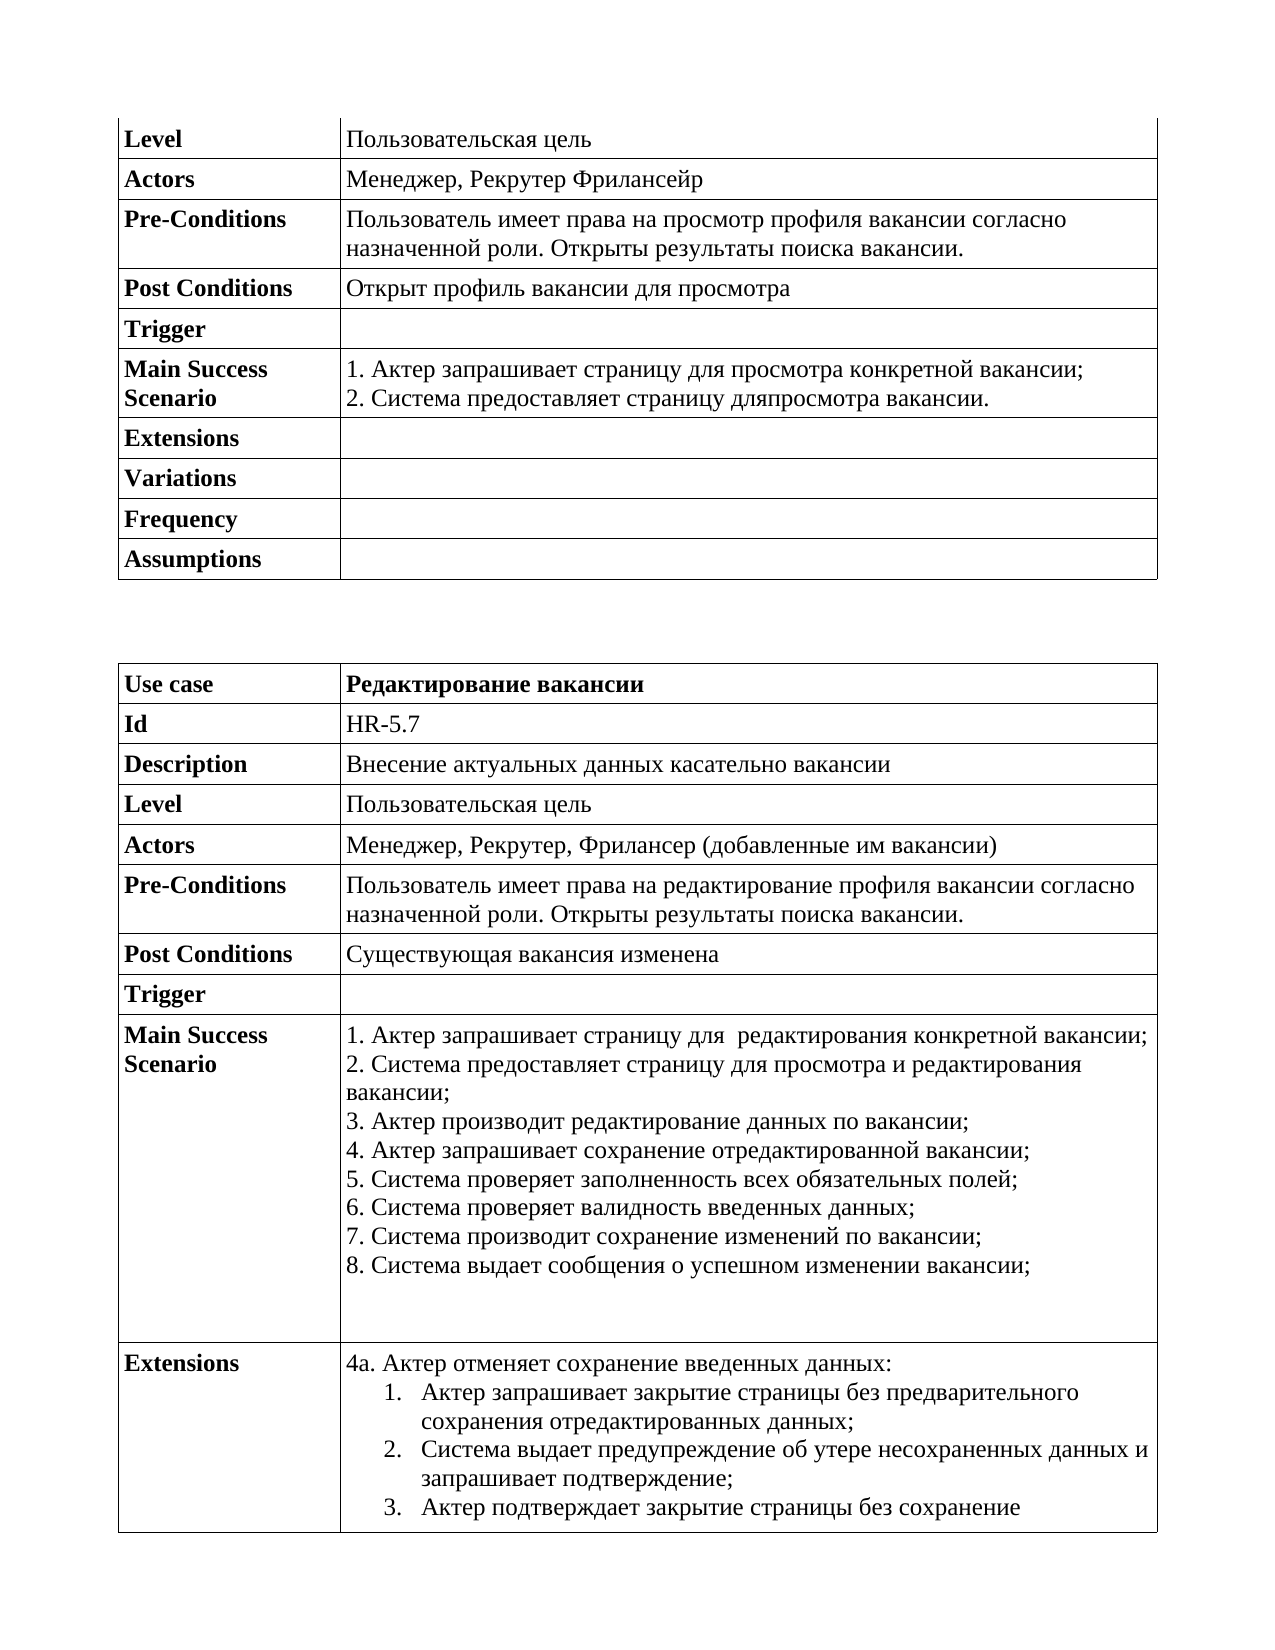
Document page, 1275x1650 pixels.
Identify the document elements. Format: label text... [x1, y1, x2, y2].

table_cell 1. Актер запрашивает страницу для редактирования конкретной вакансии; 2. Система предоставляет страницу для просмотра и редактирования вакансии; 3. Актер производит редактирование данных по вакансии; 4. Актер запрашивает сохранение отредактированной вакансии; 5. Система проверяет заполненность всех обязательных полей; 6. Система проверяет валидность введенных данных; 7. Система производит сохранение изменений по вакансии; 8. Система выдает сообщения о успешном изменении вакансии; [341, 1015, 1157, 1342]
table_cell Level [119, 785, 340, 824]
table_cell [341, 309, 1157, 348]
table_cell [341, 459, 1157, 498]
table_cell Pre-Conditions [119, 865, 340, 933]
table_cell Assumptions [119, 539, 340, 579]
table_cell Менеджер, Рекрутер Фрилансейр [341, 159, 1157, 199]
table_cell Post Conditions [119, 934, 340, 974]
table_cell Post Conditions [119, 269, 340, 308]
table_cell Actors [119, 825, 340, 864]
table_cell Trigger [119, 975, 340, 1014]
table_cell Пользователь имеет права на просмотр профиля вакансии согласно назначенной роли. Открыты результаты поиска вакансии. [341, 200, 1157, 268]
table_cell Менеджер, Рекрутер, Фрилансер (добавленные им вакансии) [341, 825, 1157, 864]
table_cell Extensions [119, 418, 340, 458]
table_cell Main Success Scenario [119, 1015, 340, 1342]
table_cell Id [119, 704, 340, 743]
table_cell [341, 418, 1157, 458]
table_cell Пользовательская цель [341, 785, 1157, 824]
table_cell Main Success Scenario [119, 349, 340, 417]
table_cell НR-5.7 [341, 704, 1157, 743]
table_cell Description [119, 744, 340, 784]
table_cell Actors [119, 159, 340, 199]
table_cell Существующая вакансия изменена [341, 934, 1157, 974]
table_cell Пользователь имеет права на редактирование профиля вакансии согласно назначенной роли. Открыты результаты поиска вакансии. [341, 865, 1157, 933]
table_header Use case [119, 664, 340, 703]
table_cell Pre-Conditions [119, 200, 340, 268]
table_cell [341, 975, 1157, 1014]
table_cell Frequency [119, 499, 340, 538]
table_cell [341, 539, 1157, 579]
table_cell 1. Актер запрашивает страницу для просмотра конкретной вакансии; 2. Система предоставляет страницу дляпросмотра вакансии. [341, 349, 1157, 417]
table_cell Открыт профиль вакансии для просмотра [341, 269, 1157, 308]
table_cell Пользовательская цель [341, 118, 1157, 158]
table_cell Extensions [119, 1343, 340, 1532]
table_cell Variations [119, 459, 340, 498]
table_cell Level [119, 118, 340, 158]
table_cell 4а. Актер отменяет сохранение введенных данных: Актер запрашивает закрытие страницы без предварительного сохранения отредактированных данных; Система выдает предупреждение об утере несохраненных данных и запрашивает подтверждение; Актер подтверждает закрытие страницы без сохранение отредактированных данных; Система закрывает страницу без сохраниния отредактированных данных. 5а. Не заполнены обязательные поля: Система выдает предупреждение о том, что не все обязательные поля заполнены; Система подсвечивает незаполненные обязательные поля; Система возвращает актеру страницу для ввода данных; См. п. 4 6а. Поля заполнены некорректно: Система выдает предупреждение о том, что поля заполнены некорректно; Система подсвечивает некорректно заполненные поля; Система возвращает актеру страницу для ввода данных; Актер редактирует введенные данные; См. п. 4 [341, 1343, 1157, 1532]
table_cell Trigger [119, 309, 340, 348]
table_header Редактирование вакансии [341, 664, 1157, 703]
table_cell Внесение актуальных данных касательно вакансии [341, 744, 1157, 784]
table_cell [341, 499, 1157, 538]
